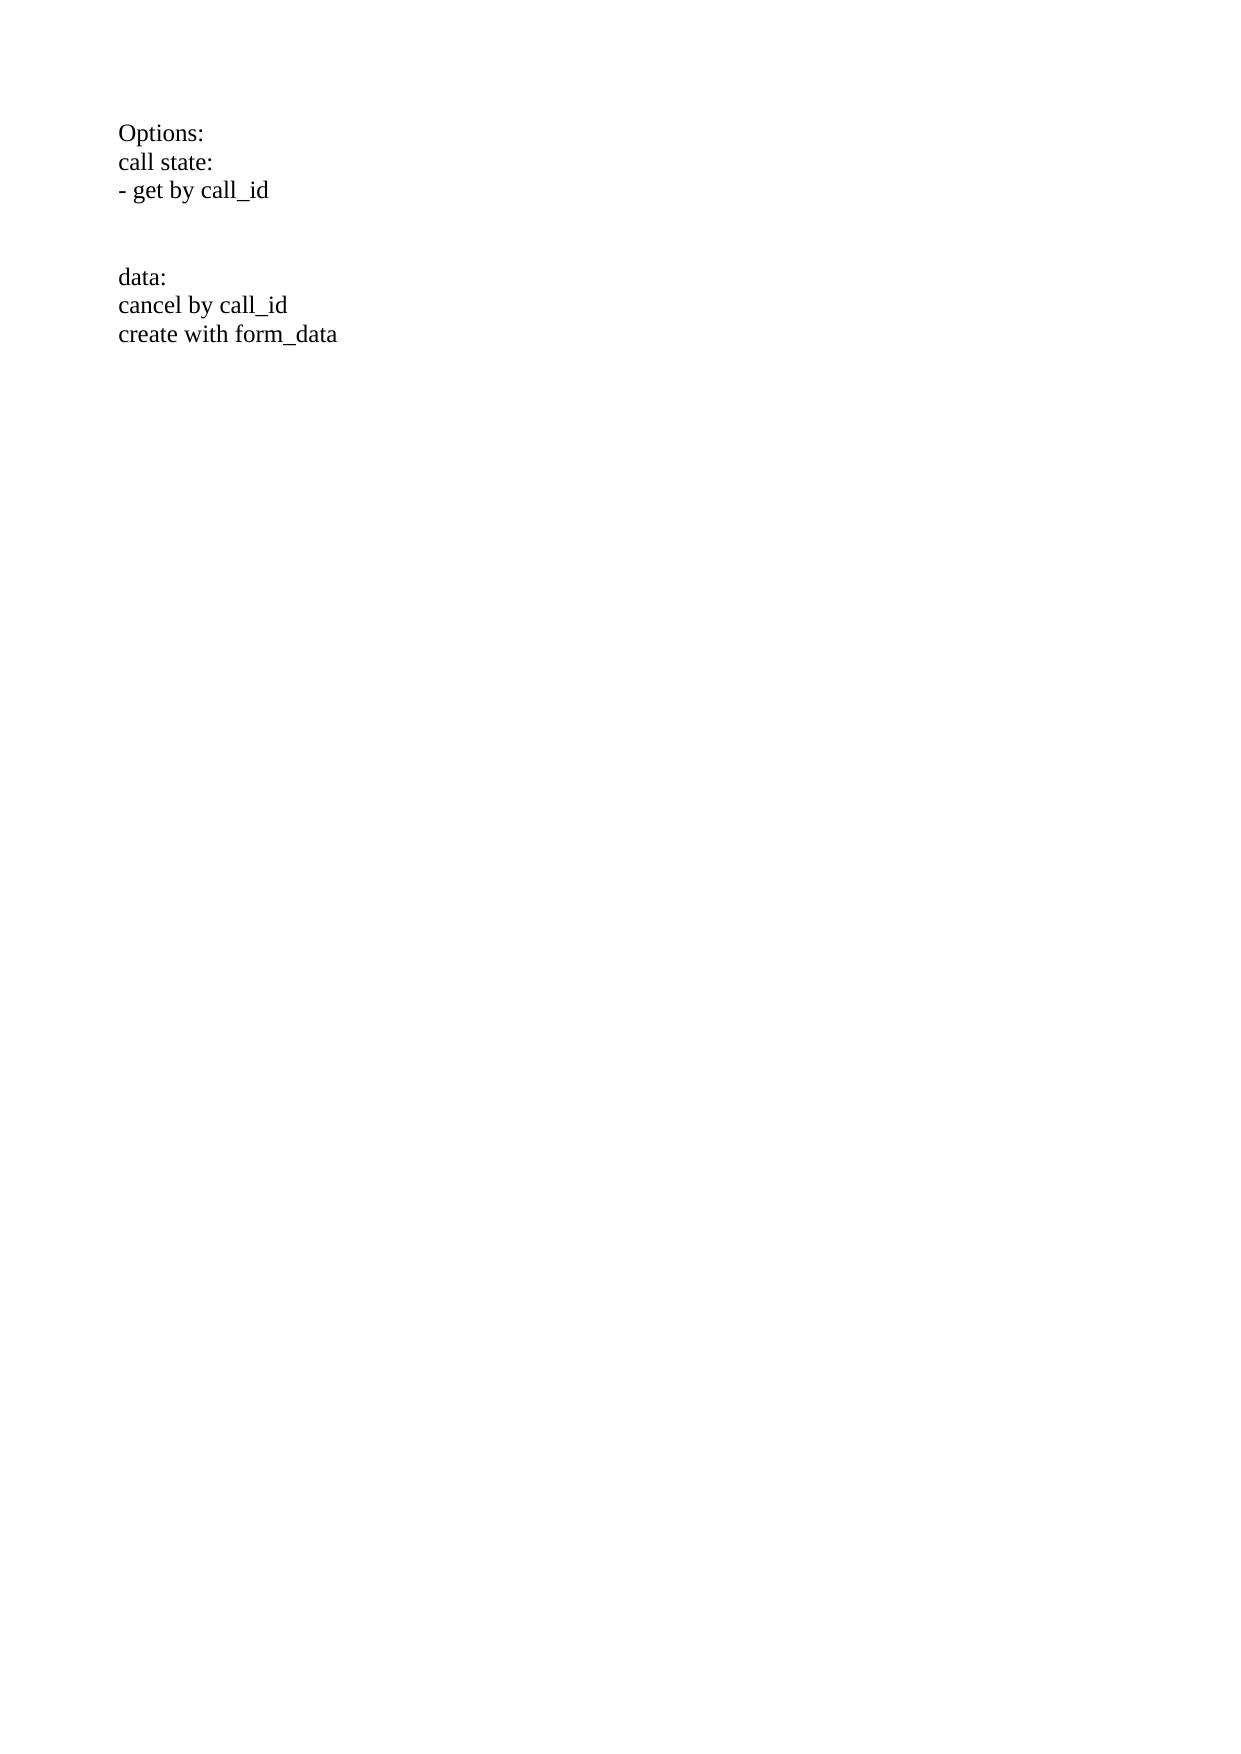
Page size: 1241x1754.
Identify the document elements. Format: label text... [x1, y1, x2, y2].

text - get by call_id [118, 176, 1122, 204]
text cancel by call_id [118, 291, 1122, 319]
text call state: [118, 147, 1122, 176]
text data: [118, 262, 1122, 291]
text create with form_data [118, 319, 1122, 348]
text Options: [118, 118, 1122, 147]
